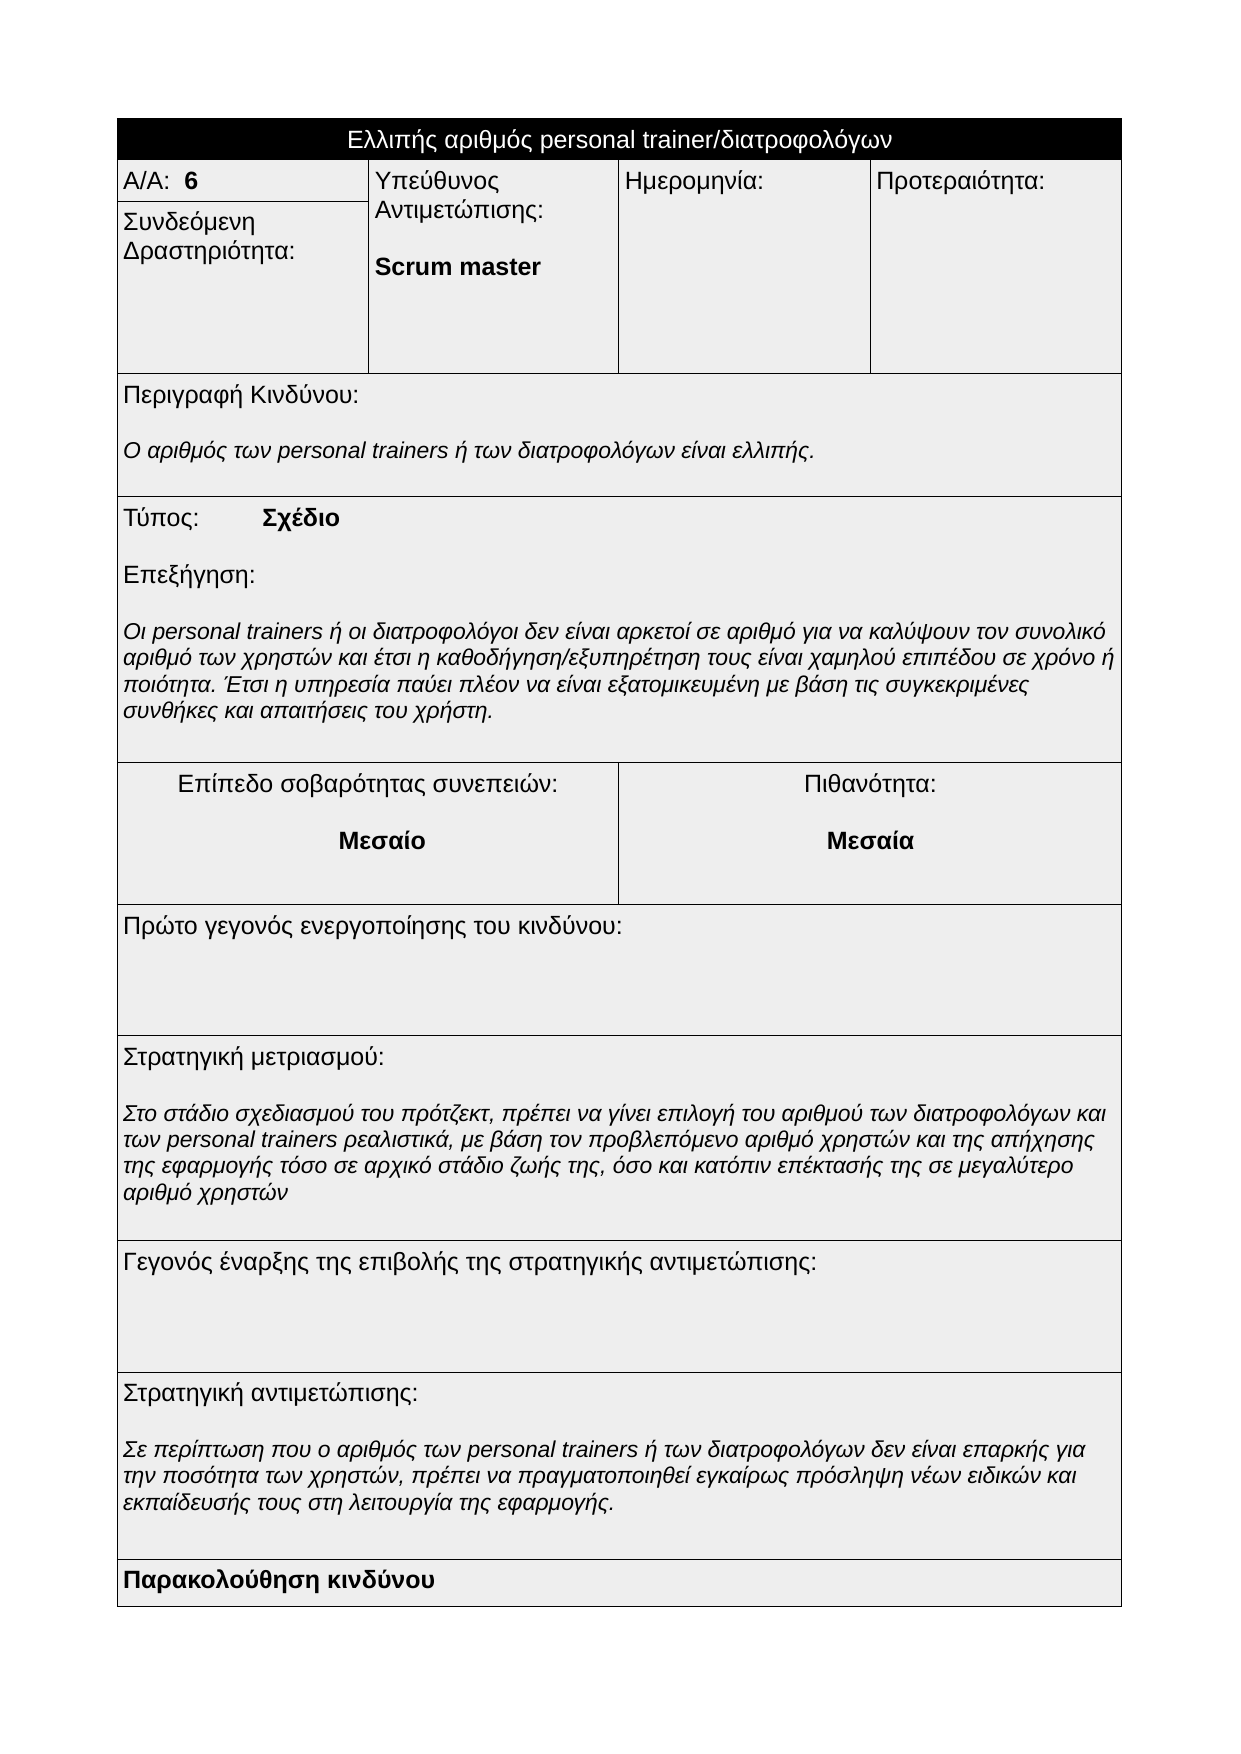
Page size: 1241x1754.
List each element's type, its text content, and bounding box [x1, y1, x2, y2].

table_cell Πιθανότητα: Μεσαία [619, 763, 1121, 904]
table_cell Περιγραφή Κινδύνου: Ο αριθμός των personal trainers ή των διατροφολόγων είναι ελλιπής. [118, 374, 1121, 496]
table_cell Γεγονός έναρξης της επιβολής της στρατηγικής αντιμετώπισης: [118, 1241, 1121, 1372]
table_cell Πρώτο γεγονός ενεργοποίησης του κινδύνου: [118, 905, 1121, 1035]
table_header Ελλιπής αριθμός personal trainer/διατροφολόγων [118, 119, 1121, 159]
table_cell Στρατηγική μετριασμού: Στο στάδιο σχεδιασμού του πρότζεκτ, πρέπει να γίνει επιλογή του αριθμού των διατροφολόγων και των personal trainers ρεαλιστικά, με βάση τον προβλεπόμενο αριθμό χρηστών και της απήχησης της εφαρμογής τόσο σε αρχικό στάδιο ζωής της, όσο και κατόπιν επέκτασής της σε μεγαλύτερο αριθμό χρηστών [118, 1036, 1121, 1240]
table_cell Παρακολούθηση κινδύνου [118, 1560, 1121, 1606]
table_cell Προτεραιότητα: [871, 160, 1121, 373]
table_cell Ημερομηνία: [619, 160, 870, 373]
table_cell Συνδεόμενη Δραστηριότητα: [118, 202, 368, 373]
table_cell Τύπος: Σχέδιο Επεξήγηση: Οι personal trainers ή οι διατροφολόγοι δεν είναι αρκετοί σε αριθμό για να καλύψουν τον συνολικό αριθμό των χρηστών και έτσι η καθοδήγηση/εξυπηρέτηση τους είναι χαμηλού επιπέδου σε χρόνο ή ποιότητα. Έτσι η υπηρεσία παύει πλέον να είναι εξατομικευμένη με βάση τις συγκεκριμένες συνθήκες και απαιτήσεις του χρήστη. [118, 497, 1121, 762]
table_cell Επίπεδο σοβαρότητας συνεπειών: Μεσαίο [118, 763, 618, 904]
table_cell Α/Α: 6 [118, 160, 368, 201]
table_cell Στρατηγική αντιμετώπισης: Σε περίπτωση που ο αριθμός των personal trainers ή των διατροφολόγων δεν είναι επαρκής για την ποσότητα των χρηστών, πρέπει να πραγματοποιηθεί εγκαίρως πρόσληψη νέων ειδικών και εκπαίδευσής τους στη λειτουργία της εφαρμογής. [118, 1373, 1121, 1559]
table_cell Υπεύθυνος Αντιμετώπισης: Scrum master [369, 160, 618, 373]
